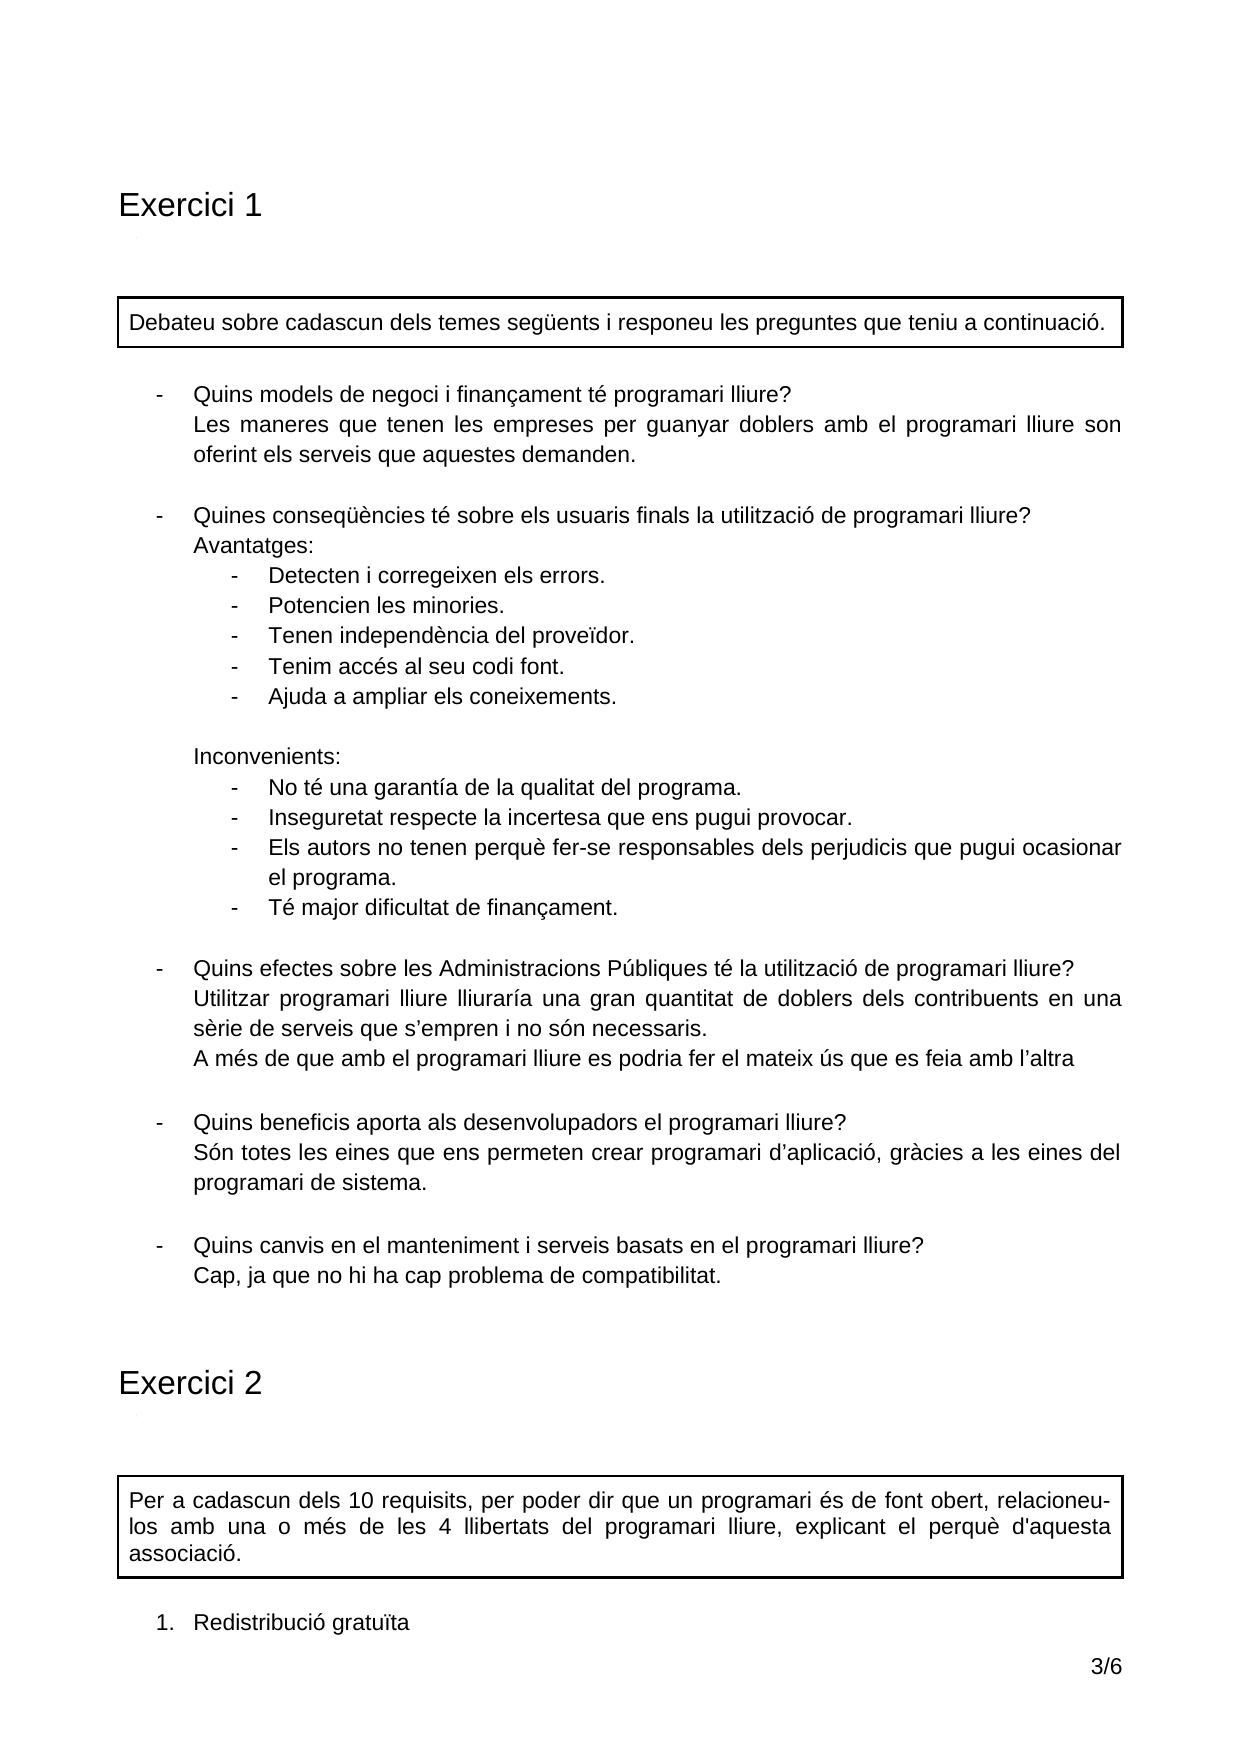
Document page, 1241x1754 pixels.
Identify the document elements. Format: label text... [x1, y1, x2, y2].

text Cap, ja que no hi ha cap problema de compatibilitat. [193, 1262, 1122, 1289]
list Quins beneficis aporta als desenvolupadors el programari lliure? [156, 1108, 1122, 1135]
text Inconvenients: [118, 743, 1122, 769]
list Ajuda a ampliar els coneixements. [231, 683, 1122, 709]
list Tenim accés al seu codi font. [231, 653, 1122, 679]
subtitle Exercici 2 [118, 1363, 1122, 1402]
list Quins models de negoci i finançament té programari lliure? [156, 381, 1122, 407]
text Utilitzar programari lliure lliuraría una gran quantitat de doblers dels contribuents en una sèrie de serveis que s’empren i no són necessaris. [193, 985, 1122, 1041]
list Quins canvis en el manteniment i serveis basats en el programari lliure? [156, 1232, 1122, 1258]
list Quins efectes sobre les Administracions Públiques té la utilització de programari lliure? [156, 955, 1122, 981]
text Avantatges: [193, 532, 1122, 558]
list Els autors no tenen perquè fer-se responsables dels perjudicis que pugui ocasionar el programa. [231, 834, 1122, 890]
list Detecten i corregeixen els errors. [231, 562, 1122, 588]
list Potencien les minories. [231, 592, 1122, 618]
list No té una garantía de la qualitat del programa. [231, 773, 1122, 800]
list Redistribució gratuïta [156, 1609, 1122, 1635]
text Les maneres que tenen les empreses per guanyar doblers amb el programari lliure son oferint els serveis que aquestes demanden. [193, 411, 1122, 467]
list Inseguretat respecte la incertesa que ens pugui provocar. [231, 804, 1122, 830]
text Són totes les eines que ens permeten crear programari d’aplicació, gràcies a les eines del programari de sistema. [193, 1139, 1122, 1195]
list Té major dificultat de finançament. [231, 894, 1122, 921]
list Quines conseqüències té sobre els usuaris finals la utilització de programari lliure? [156, 502, 1122, 528]
table_header Per a cadascun dels 10 requisits, per poder dir que un programari és de font obert, relacioneu-los amb una o més de les 4 llibertats del programari lliure, explicant el perquè d'aquesta associació. [119, 1477, 1121, 1576]
subtitle Exercici 1 [118, 185, 1122, 223]
table_header Debateu sobre cadascun dels temes següents i responeu les preguntes que teniu a continuació. [119, 299, 1121, 346]
list Tenen independència del proveïdor. [231, 622, 1122, 649]
text A més de que amb el programari lliure es podria fer el mateix ús que es feia amb l’altra [193, 1045, 1122, 1072]
